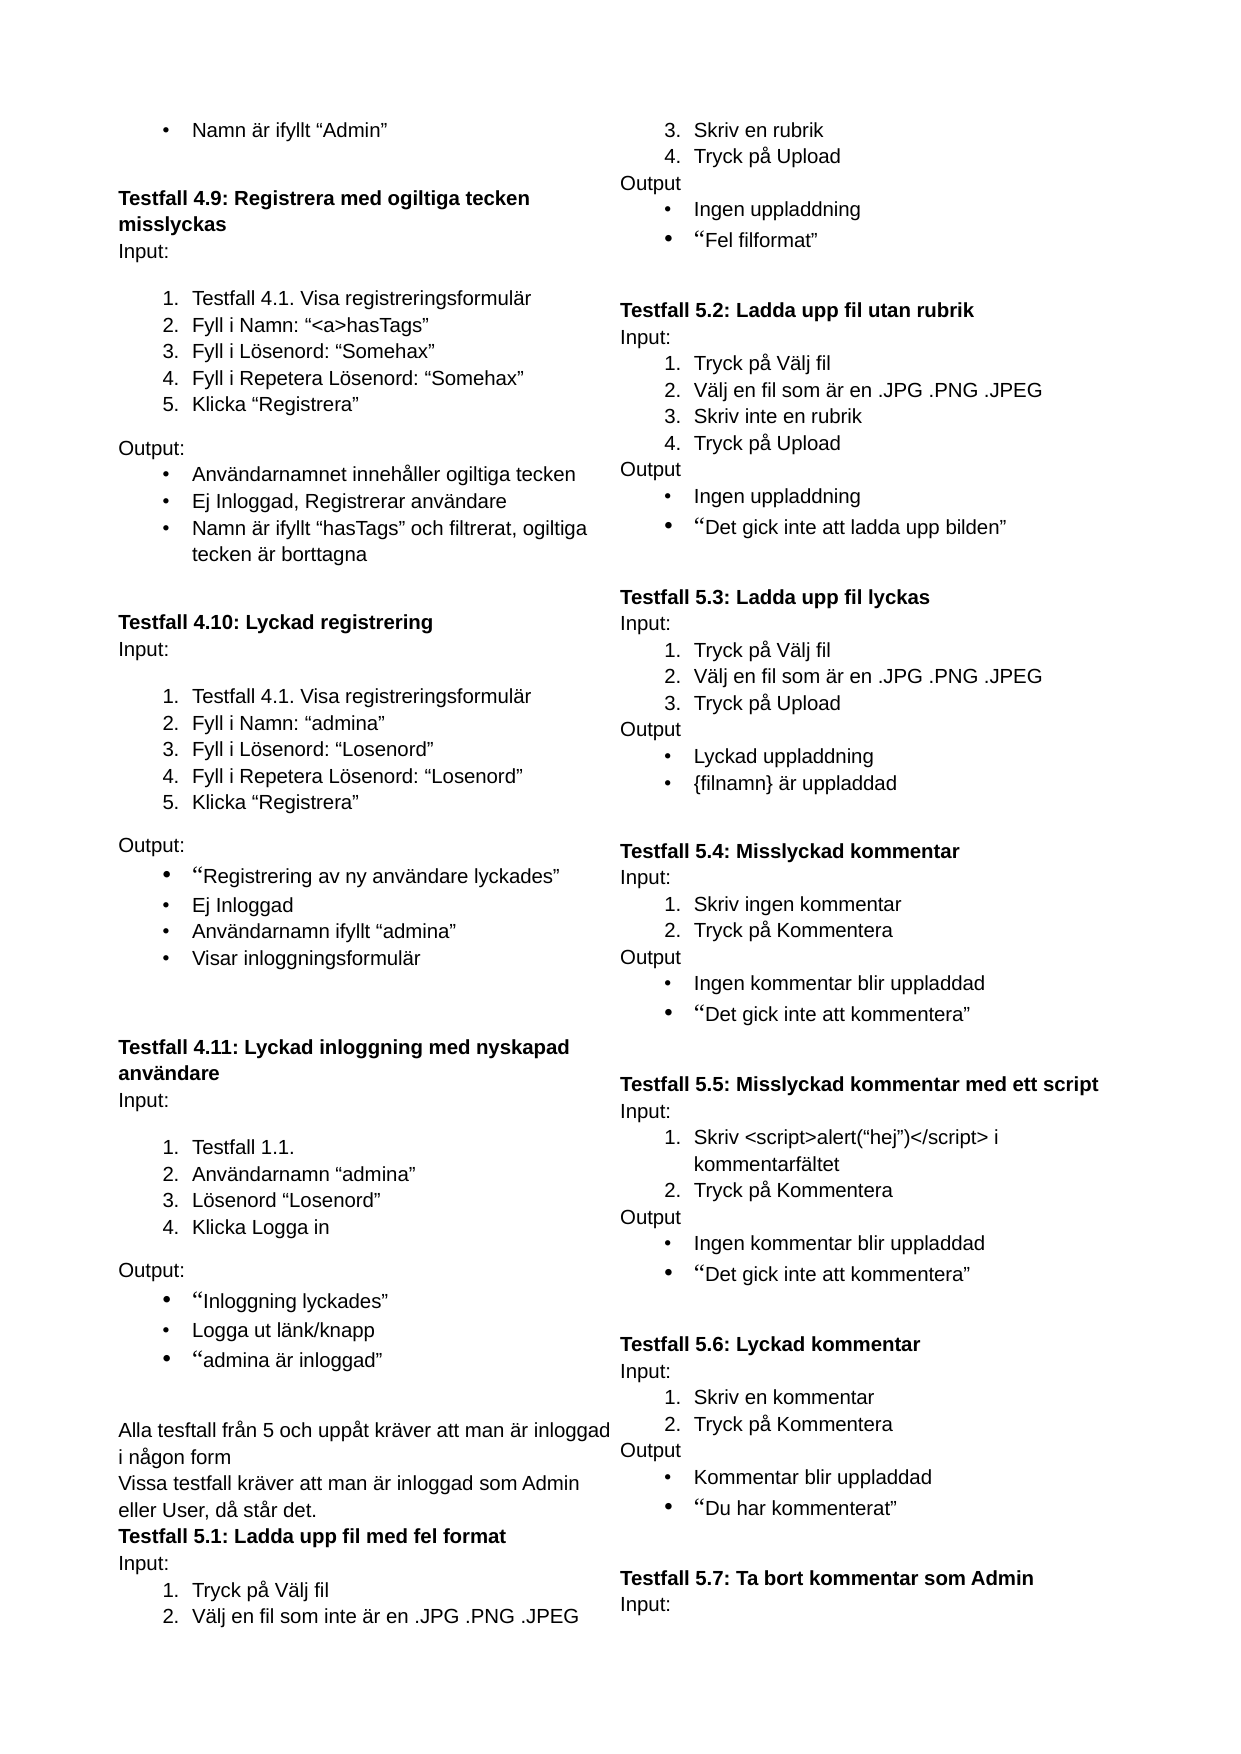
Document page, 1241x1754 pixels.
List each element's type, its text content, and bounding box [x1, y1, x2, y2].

list Tryck på Upload [664, 691, 1122, 714]
list “Registrering av ny användare lyckades” [162, 860, 620, 889]
list Testfall 4.1. Visa registreringsformulär [162, 684, 620, 708]
text Input: [620, 1359, 1122, 1382]
list Välj en fil som inte är en .JPG .PNG .JPEG [162, 1604, 620, 1628]
list Fyll i Namn: “admina” [162, 711, 620, 734]
list Tryck på Upload [664, 431, 1122, 454]
list Ingen kommentar blir uppladdad [664, 1232, 1122, 1255]
list Tryck på Kommentera [664, 1179, 1122, 1202]
list Lösenord “Losenord” [162, 1189, 620, 1212]
text Output [620, 1439, 1122, 1462]
text Input: [118, 1551, 620, 1575]
text Input: [118, 1088, 620, 1112]
text Alla tesftall från 5 och uppåt kräver att man är inloggad i någon form [118, 1418, 620, 1468]
list “admina är inloggad” [162, 1344, 620, 1373]
text Testfall 4.10: Lyckad registrering [118, 610, 620, 634]
text Vissa testfall kräver att man är inloggad som Admin eller User, då står det. [118, 1472, 620, 1522]
list Fyll i Repetera Lösenord: “Losenord” [162, 764, 620, 787]
list Välj en fil som är en .JPG .PNG .JPEG [664, 378, 1122, 401]
list Tryck på Kommentera [664, 1412, 1122, 1435]
list Klicka “Registrera” [162, 393, 620, 416]
list Skriv en rubrik [664, 118, 1122, 141]
list Namn är ifyllt “Admin” [162, 118, 620, 142]
text Testfall 5.6: Lyckad kommentar [620, 1332, 1122, 1356]
list Användarnamn “admina” [162, 1162, 620, 1186]
list Ingen kommentar blir uppladdad [664, 972, 1122, 995]
list “Det gick inte att ladda upp bilden” [664, 511, 1122, 540]
text Input: [620, 866, 1122, 889]
list Testfall 4.1. Visa registreringsformulär [162, 287, 620, 310]
text Input: [118, 637, 620, 660]
text Input: [620, 1099, 1122, 1122]
list Namn är ifyllt “hasTags” och filtrerat, ogiltiga tecken är borttagna [162, 516, 620, 566]
list Skriv en kommentar [664, 1386, 1122, 1409]
subtitle Output: [118, 436, 620, 459]
list Klicka Logga in [162, 1215, 620, 1239]
list Tryck på Välj fil [664, 638, 1122, 661]
text Output [620, 171, 1122, 194]
list “Fel filformat” [664, 224, 1122, 253]
text Testfall 5.3: Ladda upp fil lyckas [620, 585, 1122, 608]
list Tryck på Välj fil [162, 1578, 620, 1601]
list Klicka “Registrera” [162, 791, 620, 814]
list “Det gick inte att kommentera” [664, 1258, 1122, 1287]
list “Du har kommenterat” [664, 1492, 1122, 1521]
text Testfall 5.5: Misslyckad kommentar med ett script [620, 1072, 1122, 1096]
subtitle Output: [118, 1259, 620, 1282]
list Fyll i Namn: “<a>hasTags” [162, 313, 620, 336]
list Ingen uppladdning [664, 198, 1122, 221]
list Ej Inloggad [162, 893, 620, 917]
text Output [620, 718, 1122, 741]
text Testfall 5.7: Ta bort kommentar som Admin [620, 1566, 1122, 1589]
list Skriv <script>alert(“hej”)</script> i kommentarfältet [664, 1126, 1122, 1175]
list Skriv ingen kommentar [664, 892, 1122, 915]
text Input: [620, 1592, 1122, 1616]
list Ej Inloggad, Registrerar användare [162, 489, 620, 513]
list Testfall 1.1. [162, 1136, 620, 1159]
list Logga ut länk/knapp [162, 1318, 620, 1341]
text Input: [118, 239, 620, 262]
list Ingen uppladdning [664, 484, 1122, 508]
list Fyll i Lösenord: “Losenord” [162, 737, 620, 761]
list Användarnamn ifyllt “admina” [162, 920, 620, 943]
text Input: [620, 612, 1122, 635]
subtitle Output: [118, 834, 620, 857]
list “Inloggning lyckades” [162, 1285, 620, 1314]
list Lyckad uppladdning [664, 744, 1122, 768]
text Testfall 5.4: Misslyckad kommentar [620, 839, 1122, 862]
list Fyll i Lösenord: “Somehax” [162, 340, 620, 363]
list {filnamn} är uppladdad [664, 771, 1122, 794]
list Tryck på Välj fil [664, 352, 1122, 375]
text Output [620, 945, 1122, 968]
text Testfall 4.9: Registrera med ogiltiga tecken misslyckas [118, 186, 620, 236]
list Visar inloggningsformulär [162, 946, 620, 970]
text Output [620, 1205, 1122, 1228]
subtitle Testfall 4.11: Lyckad inloggning med nyskapad användare [118, 1035, 620, 1085]
list Välj en fil som är en .JPG .PNG .JPEG [664, 665, 1122, 688]
list Tryck på Kommentera [664, 919, 1122, 942]
list “Det gick inte att kommentera” [664, 998, 1122, 1027]
text Input: [620, 325, 1122, 348]
list Kommentar blir uppladdad [664, 1465, 1122, 1489]
list Tryck på Upload [664, 145, 1122, 168]
text Testfall 5.2: Ladda upp fil utan rubrik [620, 298, 1122, 322]
text Output [620, 458, 1122, 481]
list Skriv inte en rubrik [664, 405, 1122, 428]
list Användarnamnet innehåller ogiltiga tecken [162, 463, 620, 486]
text Testfall 5.1: Ladda upp fil med fel format [118, 1525, 620, 1548]
list Fyll i Repetera Lösenord: “Somehax” [162, 366, 620, 389]
